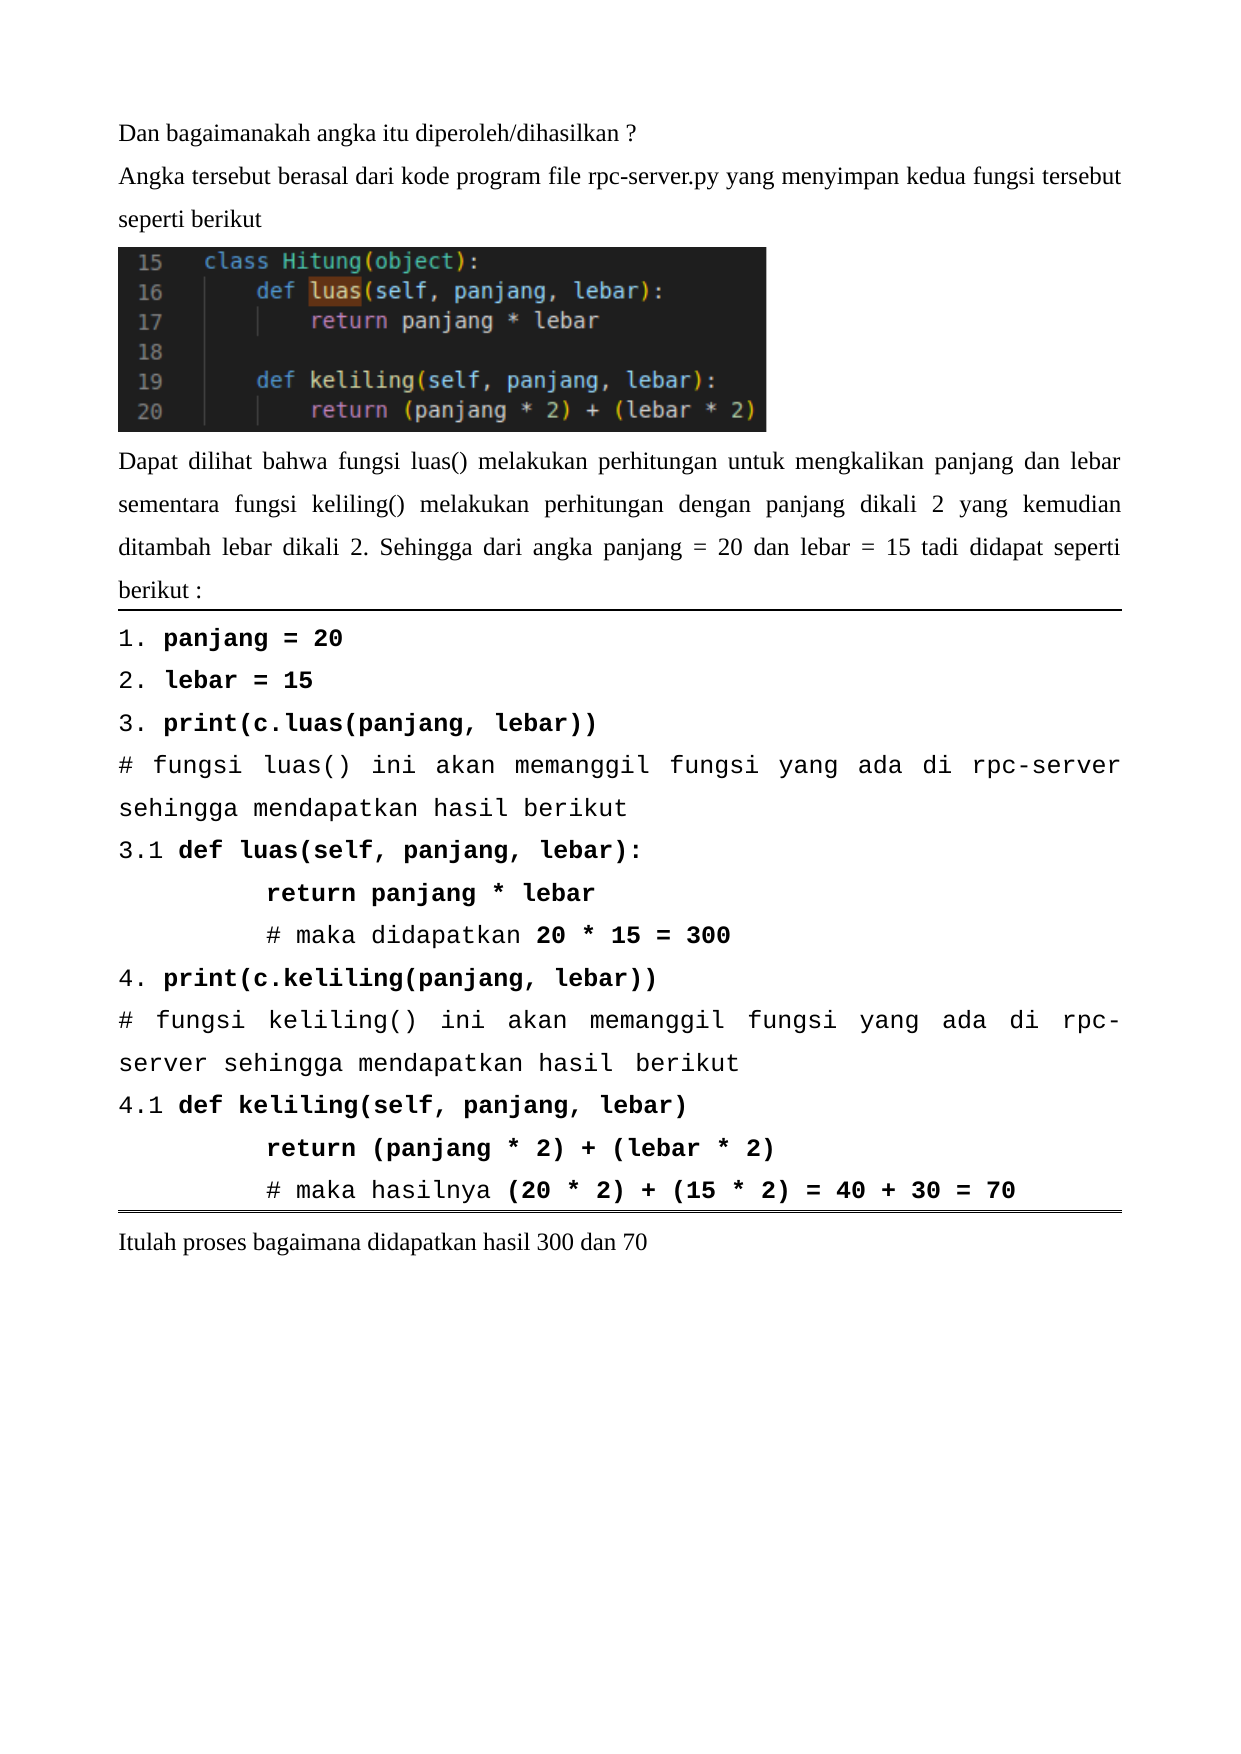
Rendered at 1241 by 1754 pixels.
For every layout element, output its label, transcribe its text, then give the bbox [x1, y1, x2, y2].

text 4. print(c.keliling(panjang, lebar)) [118, 965, 1122, 994]
text # maka hasilnya (20 * 2) + (15 * 2) = 40 + 30 = 70 [118, 1178, 1122, 1210]
text Dan bagaimanakah angka itu diperoleh/dihasilkan ? [118, 118, 1122, 147]
text Dapat dilihat bahwa fungsi luas() melakukan perhitungan untuk mengkalikan panjang dan lebar sementara fungsi keliling() melakukan perhitungan dengan panjang dikali 2 yang kemudian ditambah lebar dikali 2. Sehingga dari angka panjang = 20 dan lebar = 15 tadi didapat seperti berikut : [118, 446, 1122, 609]
text # fungsi keliling() ini akan memanggil fungsi yang ada di rpc-server sehingga mendapatkan hasil berikut [118, 1008, 1122, 1079]
text Angka tersebut berasal dari kode program file rpc-server.py yang menyimpan kedua fungsi tersebut seperti berikut [118, 161, 1122, 233]
text return panjang * lebar [118, 880, 1122, 909]
text 1. panjang = 20 [118, 625, 1122, 654]
picture [118, 247, 767, 432]
text return (panjang * 2) + (lebar * 2) [118, 1135, 1122, 1164]
text 3.1 def luas(self, panjang, lebar): [118, 838, 1122, 866]
text 2. lebar = 15 [118, 668, 1122, 696]
text 3. print(c.luas(panjang, lebar)) [118, 710, 1122, 739]
text 4.1 def keliling(self, panjang, lebar) [118, 1093, 1122, 1121]
text # fungsi luas() ini akan memanggil fungsi yang ada di rpc-server sehingga mendapatkan hasil berikut [118, 753, 1122, 824]
text Itulah proses bagaimana didapatkan hasil 300 dan 70 [118, 1227, 1122, 1256]
text # maka didapatkan 20 * 15 = 300 [118, 923, 1122, 951]
